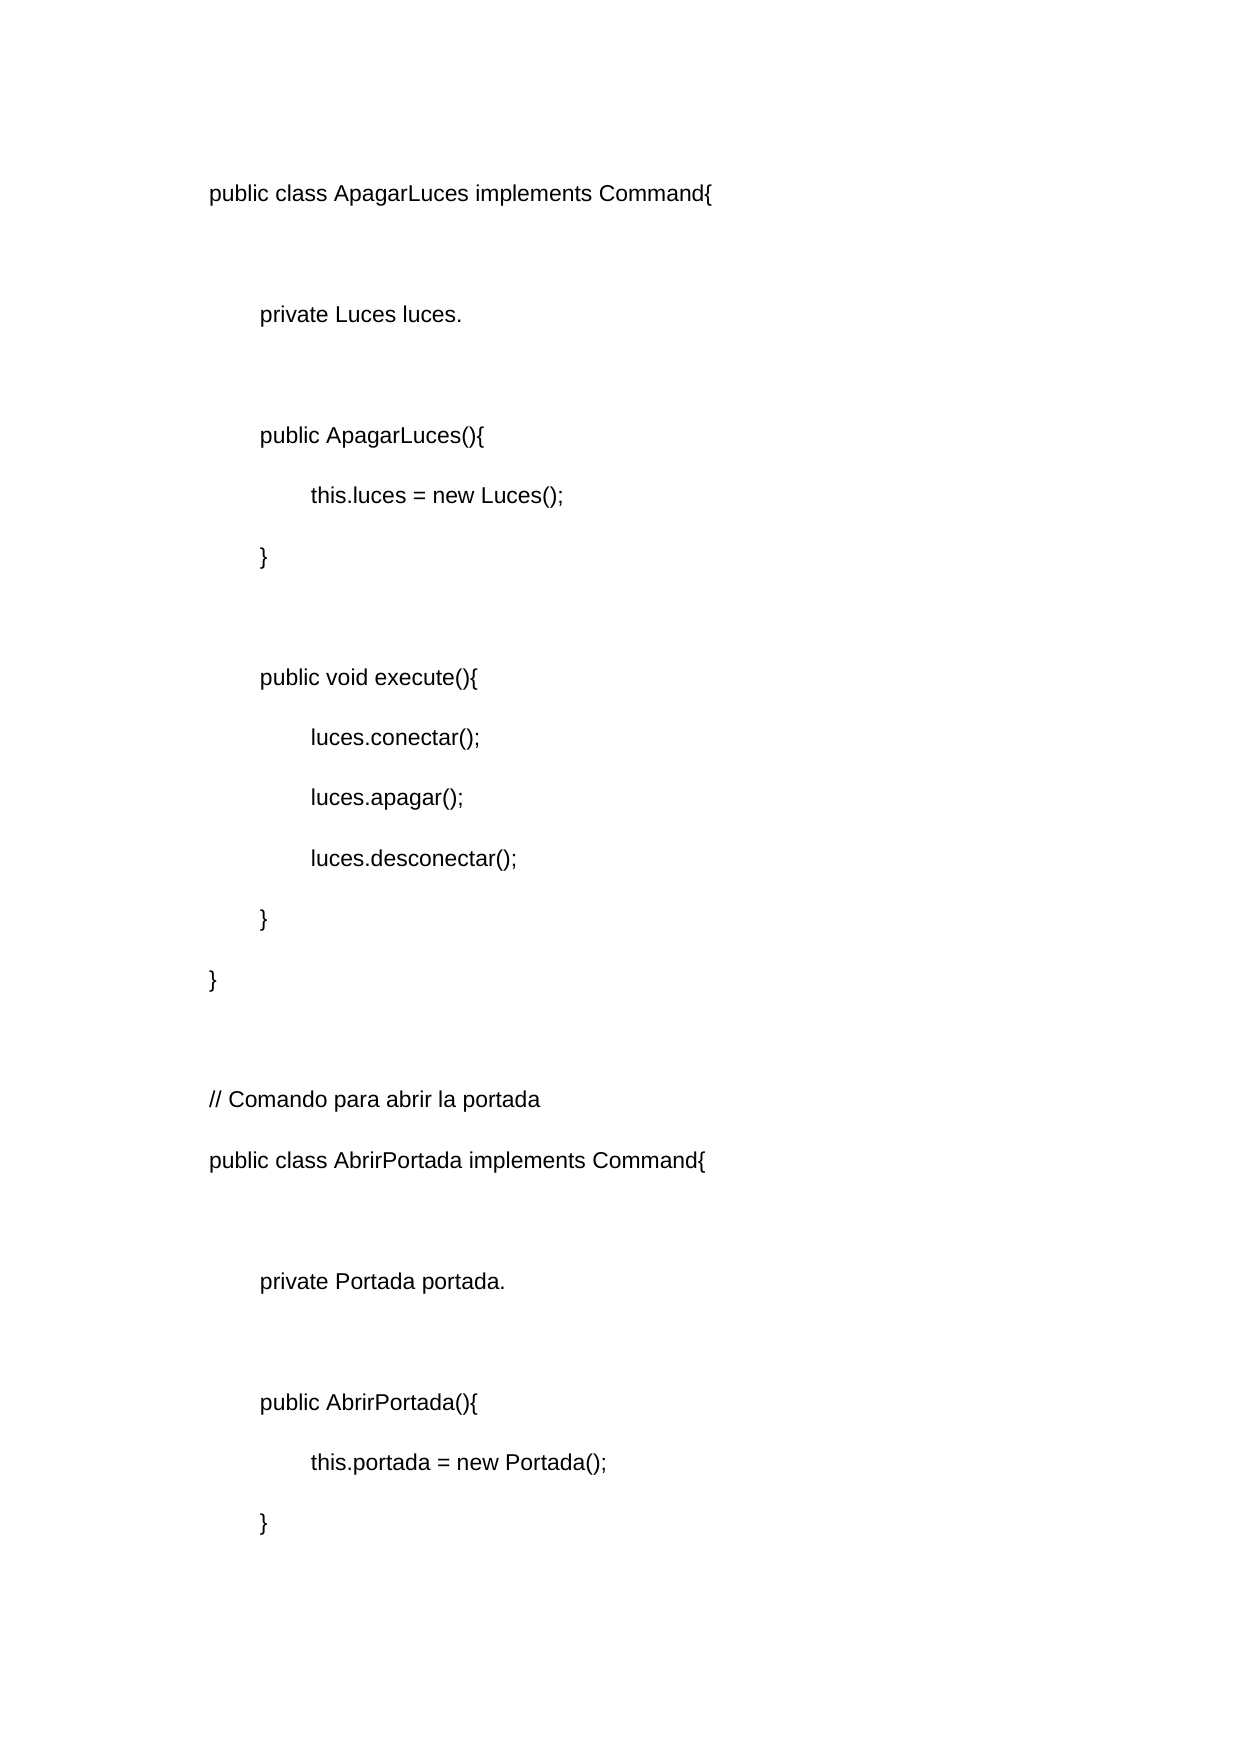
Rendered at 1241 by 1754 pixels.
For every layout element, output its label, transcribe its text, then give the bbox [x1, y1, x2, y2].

text public void execute(){ [209, 663, 1090, 690]
text } [209, 966, 1090, 992]
text public ApagarLuces(){ [209, 422, 1090, 448]
text } [209, 1509, 1090, 1536]
text this.portada = new Portada(); [209, 1449, 1090, 1475]
text luces.conectar(); [209, 724, 1090, 750]
text // Comando para abrir la portada [209, 1086, 1090, 1113]
text } [209, 905, 1090, 932]
text luces.apagar(); [209, 784, 1090, 811]
text private Portada portada. [209, 1268, 1090, 1294]
text this.luces = new Luces(); [209, 482, 1090, 509]
text public AbrirPortada(){ [209, 1388, 1090, 1415]
text luces.desconectar(); [209, 845, 1090, 871]
text public class AbrirPortada implements Command{ [209, 1147, 1090, 1173]
text private Luces luces. [209, 301, 1090, 327]
text } [209, 543, 1090, 569]
text public class ApagarLuces implements Command{ [209, 180, 1090, 207]
